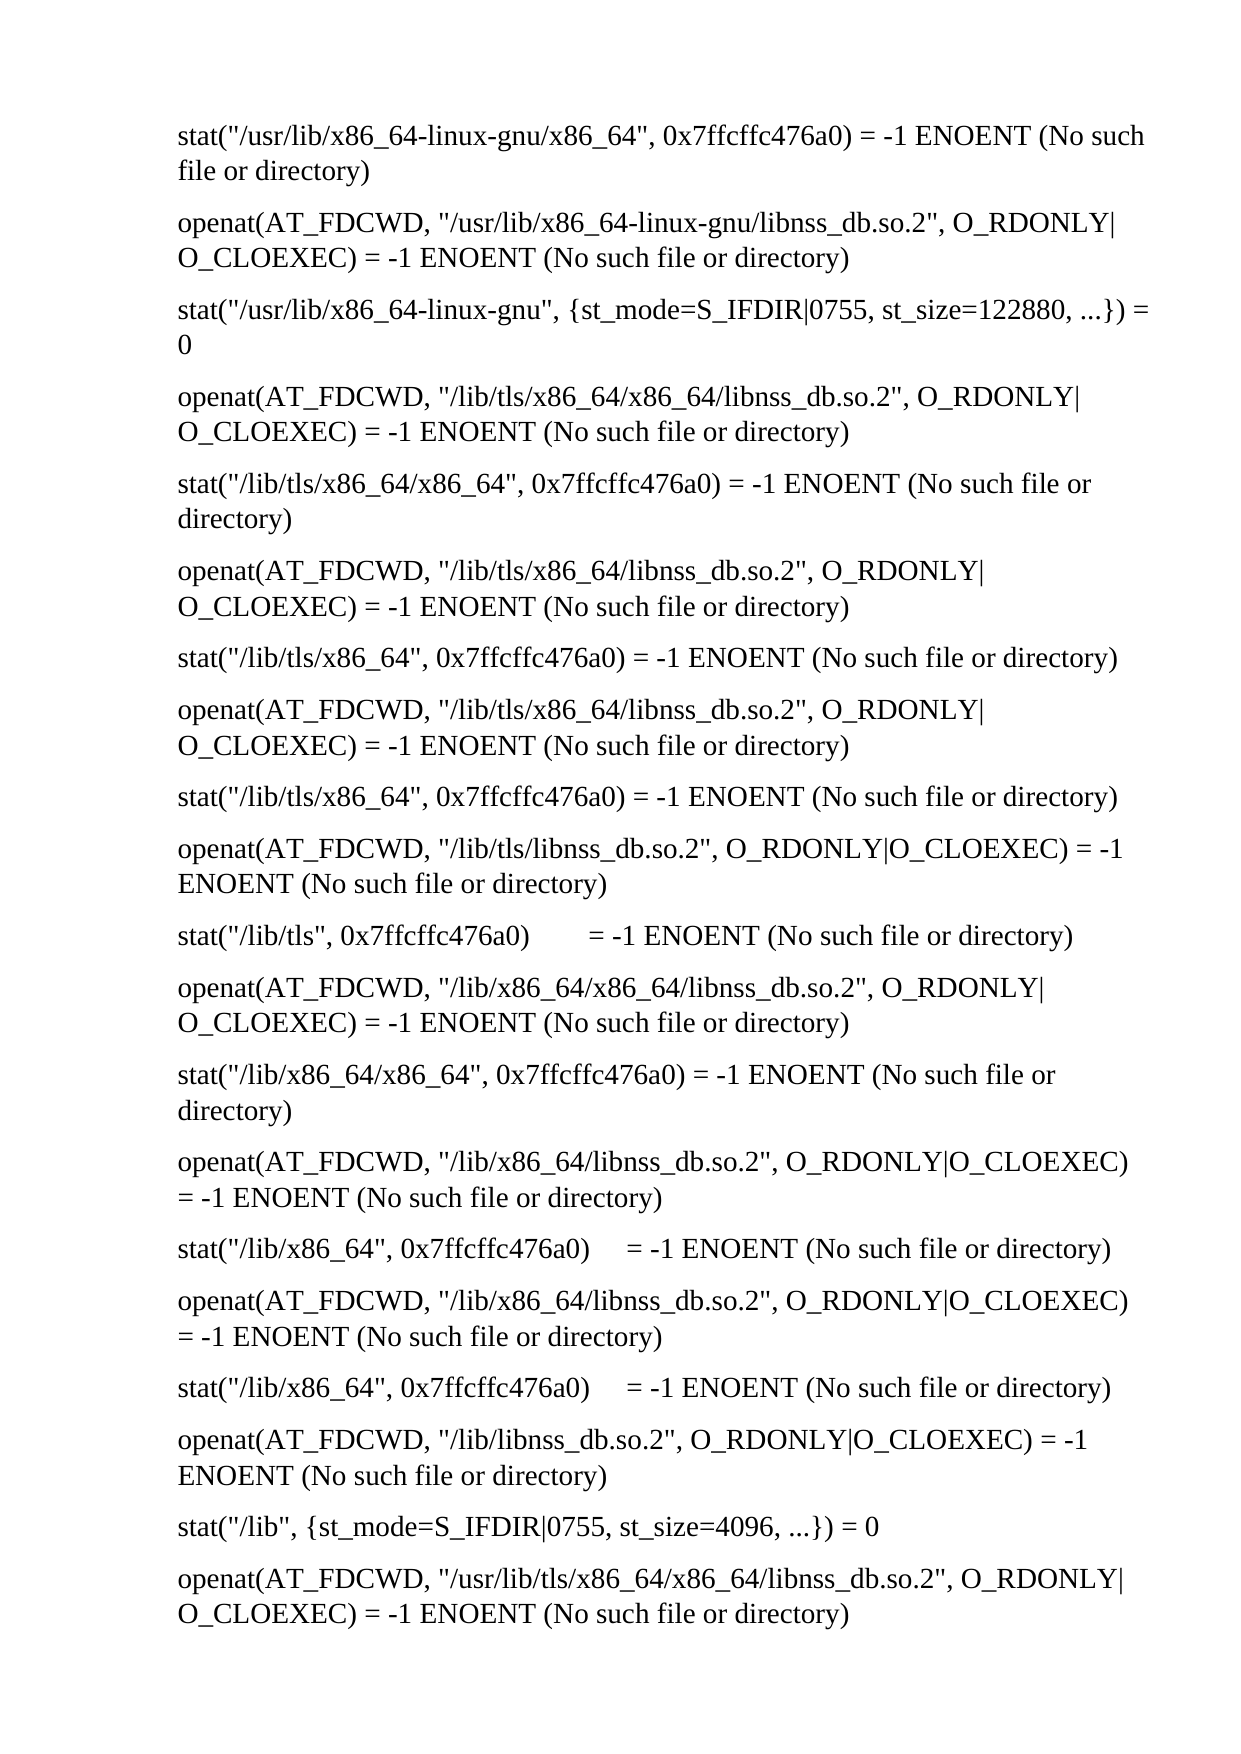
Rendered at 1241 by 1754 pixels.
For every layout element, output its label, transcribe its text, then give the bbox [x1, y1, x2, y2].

text stat("/usr/lib/x86_64-linux-gnu/x86_64", 0x7ffcffc476a0) = -1 ENOENT (No such file or directory) [177, 118, 1152, 187]
text openat(AT_FDCWD, "/usr/lib/x86_64-linux-gnu/libnss_db.so.2", O_RDONLY|O_CLOEXEC) = -1 ENOENT (No such file or directory) [177, 205, 1152, 274]
text stat("/lib/tls/x86_64", 0x7ffcffc476a0) = -1 ENOENT (No such file or directory) [177, 779, 1152, 813]
text openat(AT_FDCWD, "/lib/x86_64/libnss_db.so.2", O_RDONLY|O_CLOEXEC) = -1 ENOENT (No such file or directory) [177, 1283, 1152, 1352]
text openat(AT_FDCWD, "/lib/tls/libnss_db.so.2", O_RDONLY|O_CLOEXEC) = -1 ENOENT (No such file or directory) [177, 831, 1152, 900]
text stat("/usr/lib/x86_64-linux-gnu", {st_mode=S_IFDIR|0755, st_size=122880, ...}) = 0 [177, 292, 1152, 361]
text stat("/lib/tls/x86_64/x86_64", 0x7ffcffc476a0) = -1 ENOENT (No such file or directory) [177, 466, 1152, 535]
text stat("/lib", {st_mode=S_IFDIR|0755, st_size=4096, ...}) = 0 [177, 1509, 1152, 1543]
text openat(AT_FDCWD, "/lib/tls/x86_64/libnss_db.so.2", O_RDONLY|O_CLOEXEC) = -1 ENOENT (No such file or directory) [177, 553, 1152, 622]
text openat(AT_FDCWD, "/lib/tls/x86_64/libnss_db.so.2", O_RDONLY|O_CLOEXEC) = -1 ENOENT (No such file or directory) [177, 692, 1152, 761]
text stat("/lib/tls/x86_64", 0x7ffcffc476a0) = -1 ENOENT (No such file or directory) [177, 641, 1152, 674]
text openat(AT_FDCWD, "/lib/x86_64/x86_64/libnss_db.so.2", O_RDONLY|O_CLOEXEC) = -1 ENOENT (No such file or directory) [177, 970, 1152, 1039]
text openat(AT_FDCWD, "/lib/x86_64/libnss_db.so.2", O_RDONLY|O_CLOEXEC) = -1 ENOENT (No such file or directory) [177, 1144, 1152, 1213]
text openat(AT_FDCWD, "/lib/libnss_db.so.2", O_RDONLY|O_CLOEXEC) = -1 ENOENT (No such file or directory) [177, 1422, 1152, 1491]
text stat("/lib/x86_64", 0x7ffcffc476a0) = -1 ENOENT (No such file or directory) [177, 1371, 1152, 1404]
text stat("/lib/x86_64/x86_64", 0x7ffcffc476a0) = -1 ENOENT (No such file or directory) [177, 1057, 1152, 1126]
text stat("/lib/tls", 0x7ffcffc476a0) = -1 ENOENT (No such file or directory) [177, 918, 1152, 952]
text stat("/lib/x86_64", 0x7ffcffc476a0) = -1 ENOENT (No such file or directory) [177, 1232, 1152, 1265]
text openat(AT_FDCWD, "/usr/lib/tls/x86_64/x86_64/libnss_db.so.2", O_RDONLY|O_CLOEXEC) = -1 ENOENT (No such file or directory) [177, 1561, 1152, 1630]
text openat(AT_FDCWD, "/lib/tls/x86_64/x86_64/libnss_db.so.2", O_RDONLY|O_CLOEXEC) = -1 ENOENT (No such file or directory) [177, 379, 1152, 448]
